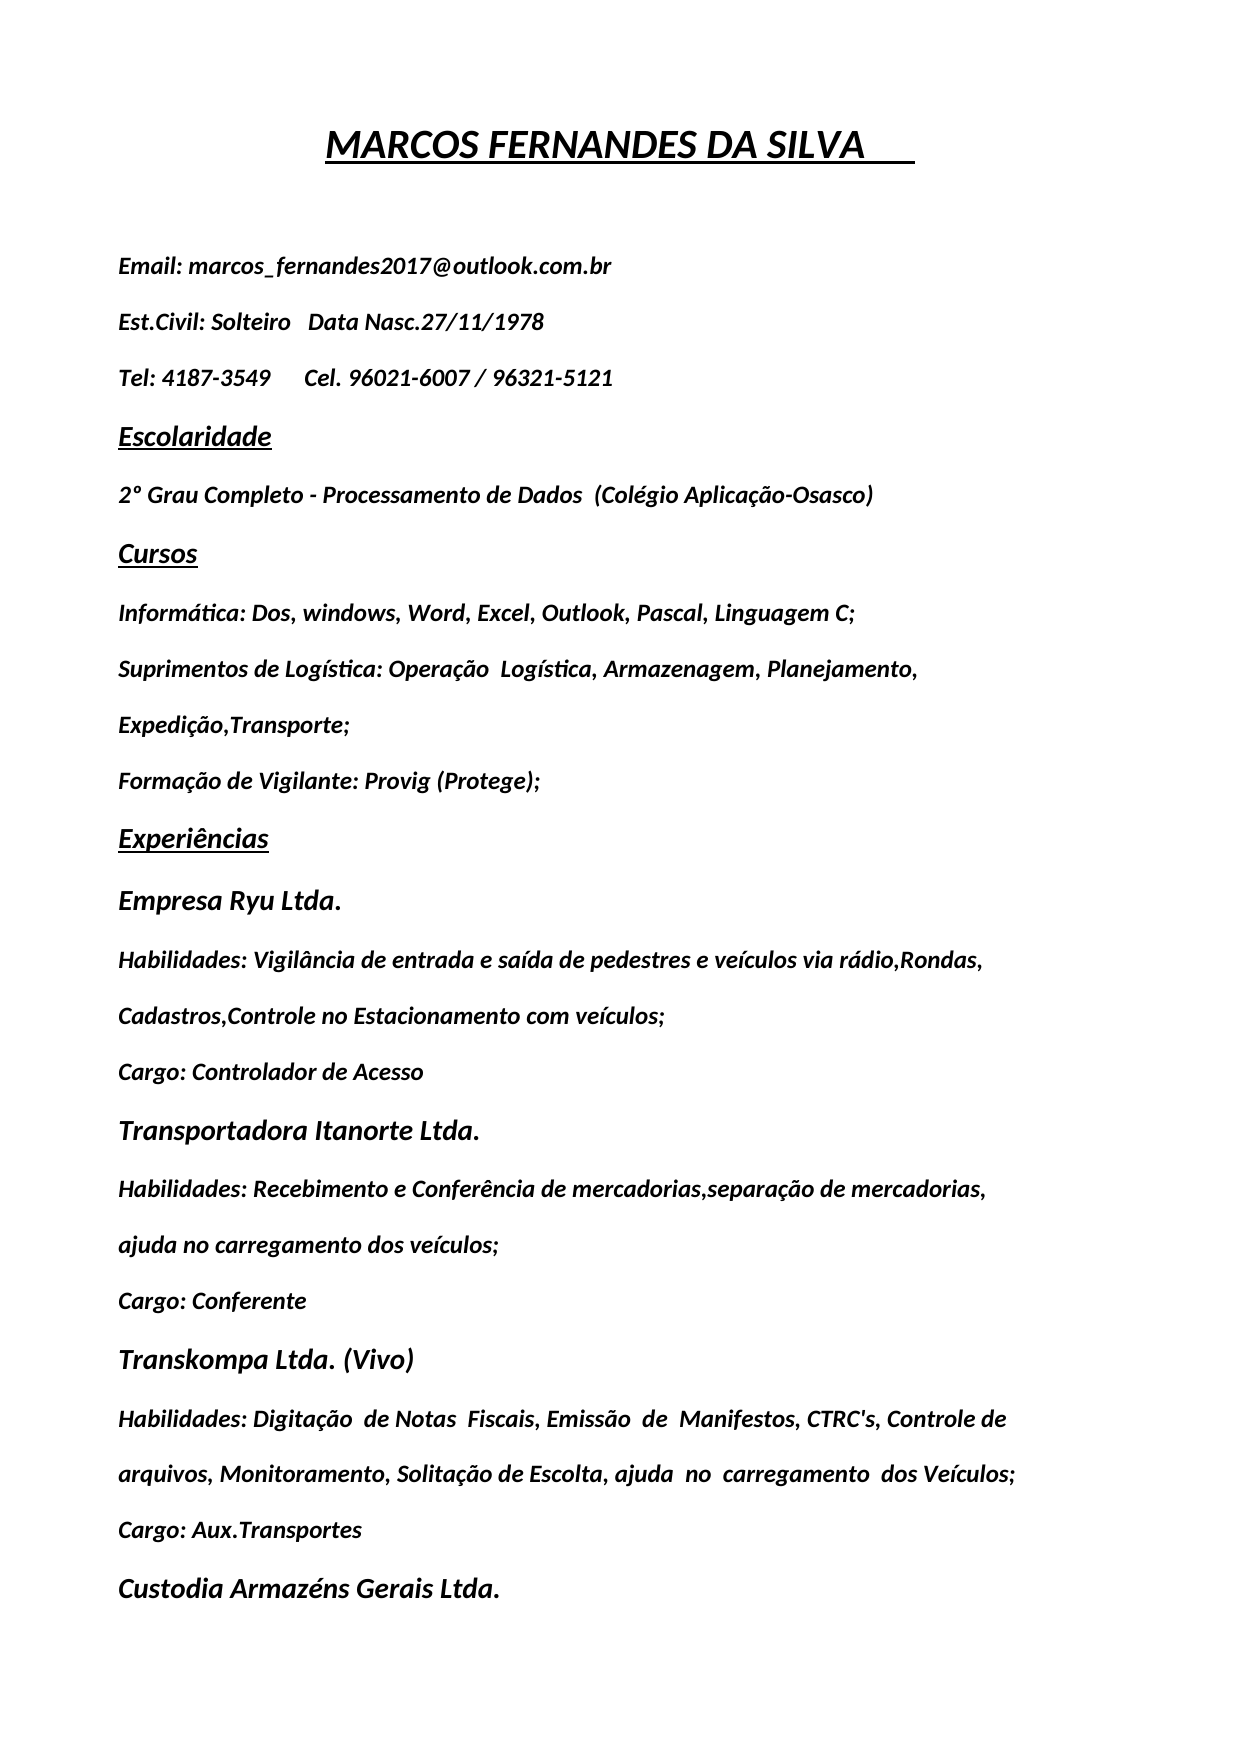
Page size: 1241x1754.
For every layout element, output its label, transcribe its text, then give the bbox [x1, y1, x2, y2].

text Transkompa Ltda. (Vivo) [118, 1341, 1122, 1377]
text ajuda no carregamento dos veículos; [118, 1229, 1122, 1260]
text Cargo: Conferente [118, 1285, 1122, 1316]
text Cargo: Aux.Transportes [118, 1514, 1122, 1545]
text 2º Grau Completo - Processamento de Dados (Colégio Aplicação-Osasco) [118, 480, 1122, 510]
text Custodia Armazéns Gerais Ltda. [118, 1570, 1122, 1606]
text Escolaridade [118, 418, 1122, 453]
text arquivos, Monitoramento, Solitação de Escolta, ajuda no carregamento dos Veículos; [118, 1458, 1122, 1489]
text Tel: 4187-3549 Cel. 96021-6007 / 96321-5121 [118, 362, 1122, 393]
text Suprimentos de Logística: Operação Logística, Armazenagem, Planejamento, [118, 653, 1122, 684]
text Cargo: Controlador de Acesso [118, 1056, 1122, 1086]
text Habilidades: Vigilância de entrada e saída de pedestres e veículos via rádio,Rondas, [118, 944, 1122, 975]
text Transportadora Itanorte Ltda. [118, 1112, 1122, 1147]
text Informática: Dos, windows, Word, Excel, Outlook, Pascal, Linguagem C; [118, 597, 1122, 628]
text Expedição,Transporte; [118, 709, 1122, 739]
text MARCOS FERNANDES DA SILVA [118, 118, 1122, 169]
text Est.Civil: Solteiro Data Nasc.27/11/1978 [118, 306, 1122, 337]
text Formação de Vigilante: Provig (Protege); [118, 765, 1122, 795]
text Email: marcos_fernandes2017@outlook.com.br [118, 250, 1122, 281]
text Cursos [118, 536, 1122, 571]
text Cadastros,Controle no Estacionamento com veículos; [118, 1000, 1122, 1031]
text Habilidades: Recebimento e Conferência de mercadorias,separação de mercadorias, [118, 1173, 1122, 1204]
text Habilidades: Digitação de Notas Fiscais, Emissão de Manifestos, CTRC's, Controle de [118, 1403, 1122, 1433]
text Experiências [118, 821, 1122, 856]
text Empresa Ryu Ltda. [118, 882, 1122, 918]
